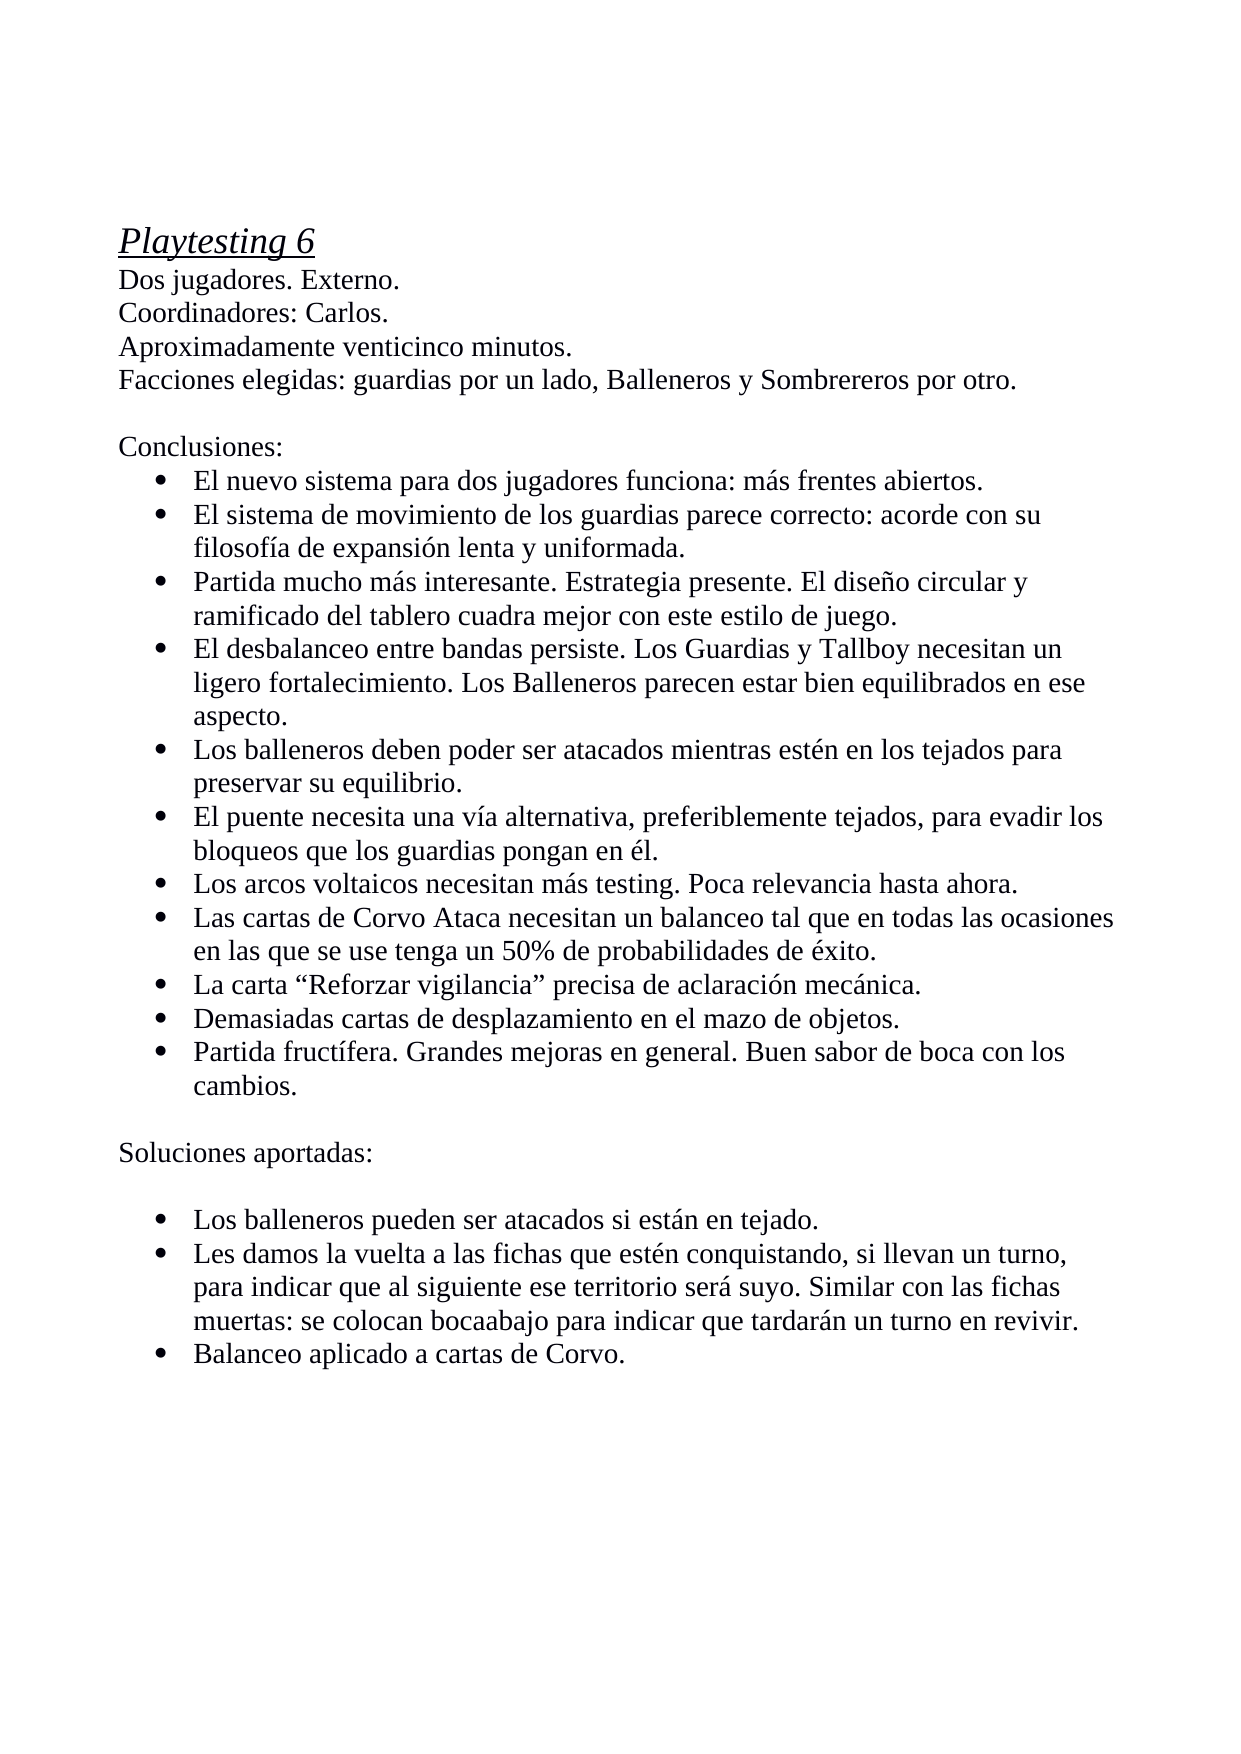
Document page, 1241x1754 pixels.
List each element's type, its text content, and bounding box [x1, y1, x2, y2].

list Los arcos voltaicos necesitan más testing. Poca relevancia hasta ahora. [156, 866, 1122, 900]
list Balanceo aplicado a cartas de Corvo. [156, 1337, 1122, 1370]
text Aproximadamente venticinco minutos. [118, 329, 1122, 362]
list La carta “Reforzar vigilancia” precisa de aclaración mecánica. [156, 967, 1122, 1001]
text Coordinadores: Carlos. [118, 295, 1122, 329]
list El nuevo sistema para dos jugadores funciona: más frentes abiertos. [156, 463, 1122, 497]
list Demasiadas cartas de desplazamiento en el mazo de objetos. [156, 1001, 1122, 1034]
text Soluciones aportadas: [118, 1135, 1122, 1169]
list Los balleneros pueden ser atacados si están en tejado. [156, 1202, 1122, 1236]
list Les damos la vuelta a las fichas que estén conquistando, si llevan un turno, para indicar que al siguiente ese territorio será suyo. Similar con las fichas muertas: se colocan bocaabajo para indicar que tardarán un turno en revivir. [156, 1236, 1122, 1337]
text Dos jugadores. Externo. [118, 262, 1122, 295]
list Partida fructífera. Grandes mejoras en general. Buen sabor de boca con los cambios. [156, 1034, 1122, 1102]
list El puente necesita una vía alternativa, preferiblemente tejados, para evadir los bloqueos que los guardias pongan en él. [156, 799, 1122, 866]
text Playtesting 6 [118, 219, 1122, 262]
text Facciones elegidas: guardias por un lado, Balleneros y Sombrereros por otro. [118, 362, 1122, 396]
list El desbalanceo entre bandas persiste. Los Guardias y Tallboy necesitan un ligero fortalecimiento. Los Balleneros parecen estar bien equilibrados en ese aspecto. [156, 631, 1122, 732]
list El sistema de movimiento de los guardias parece correcto: acorde con su filosofía de expansión lenta y uniformada. [156, 497, 1122, 564]
text Conclusiones: [118, 429, 1122, 463]
list Las cartas de Corvo Ataca necesitan un balanceo tal que en todas las ocasiones en las que se use tenga un 50% de probabilidades de éxito. [156, 900, 1122, 967]
list Partida mucho más interesante. Estrategia presente. El diseño circular y ramificado del tablero cuadra mejor con este estilo de juego. [156, 564, 1122, 631]
list Los balleneros deben poder ser atacados mientras estén en los tejados para preservar su equilibrio. [156, 732, 1122, 799]
